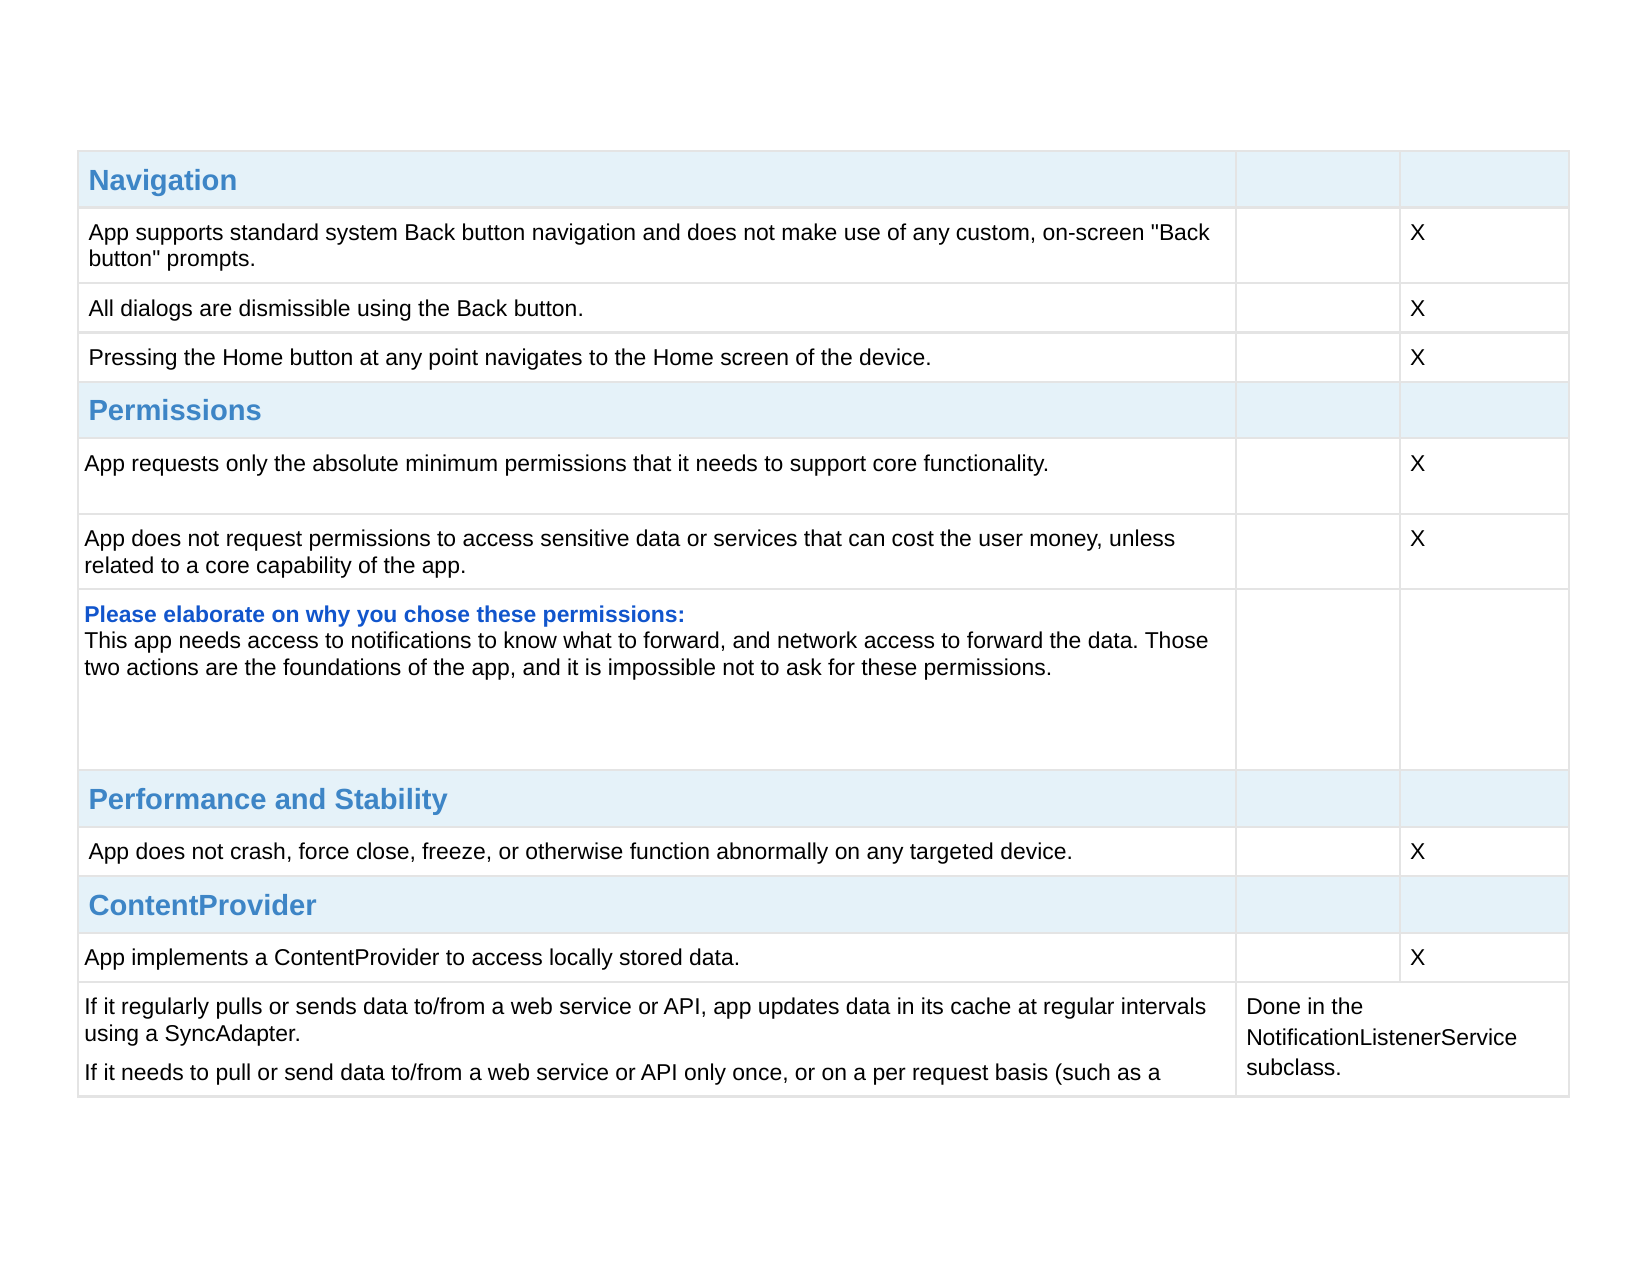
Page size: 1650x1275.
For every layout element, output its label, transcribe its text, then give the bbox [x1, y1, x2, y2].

table_cell [1237, 934, 1399, 981]
table_cell [1237, 152, 1399, 206]
table_cell [1237, 383, 1399, 437]
table_cell Done in the NotificationListenerService subclass. [1237, 983, 1568, 1095]
table_cell App does not crash, force close, freeze, or otherwise function abnormally on any targeted device. [79, 828, 1235, 875]
table_cell X [1401, 934, 1568, 981]
table_cell [1401, 152, 1568, 206]
table_cell [1237, 771, 1399, 826]
table_cell X [1401, 284, 1568, 331]
table_cell X [1401, 515, 1568, 588]
table_cell [1237, 334, 1399, 381]
table_cell [1237, 515, 1399, 588]
table_cell Navigation [79, 152, 1235, 206]
table_cell [1401, 590, 1568, 769]
table_cell [1237, 590, 1399, 769]
table_cell [1237, 284, 1399, 331]
table_cell [1237, 877, 1399, 932]
table_cell ContentProvider [79, 877, 1235, 932]
table_cell App supports standard system Back button navigation and does not make use of any custom, on-screen "Back button" prompts. [79, 209, 1235, 282]
table_cell X [1401, 439, 1568, 513]
table_cell [1237, 209, 1399, 282]
table_cell [1401, 771, 1568, 826]
table_cell [1401, 877, 1568, 932]
table_cell Permissions [79, 383, 1235, 437]
table_cell App implements a ContentProvider to access locally stored data. [79, 934, 1235, 981]
table_cell [1237, 828, 1399, 875]
table_cell App requests only the absolute minimum permissions that it needs to support core functionality. [79, 439, 1235, 513]
table_cell If it regularly pulls or sends data to/from a web service or API, app updates data in its cache at regular intervals using a SyncAdapter. If it needs to pull or send data to/from a web service or API only once, or on a per request basis (such as a [79, 983, 1235, 1095]
table_cell App does not request permissions to access sensitive data or services that can cost the user money, unless related to a core capability of the app. [79, 515, 1235, 588]
table_cell X [1401, 828, 1568, 875]
table_cell All dialogs are dismissible using the Back button. [79, 284, 1235, 331]
table_cell [1401, 383, 1568, 437]
table_cell Pressing the Home button at any point navigates to the Home screen of the device. [79, 334, 1235, 381]
table_cell X [1401, 334, 1568, 381]
table_cell Performance and Stability [79, 771, 1235, 826]
table_cell Please elaborate on why you chose these permissions: This app needs access to notifications to know what to forward, and network access to forward the data. Those two actions are the foundations of the app, and it is impossible not to ask for these permissions. [79, 590, 1235, 769]
table_cell X [1401, 209, 1568, 282]
table_cell [1237, 439, 1399, 513]
